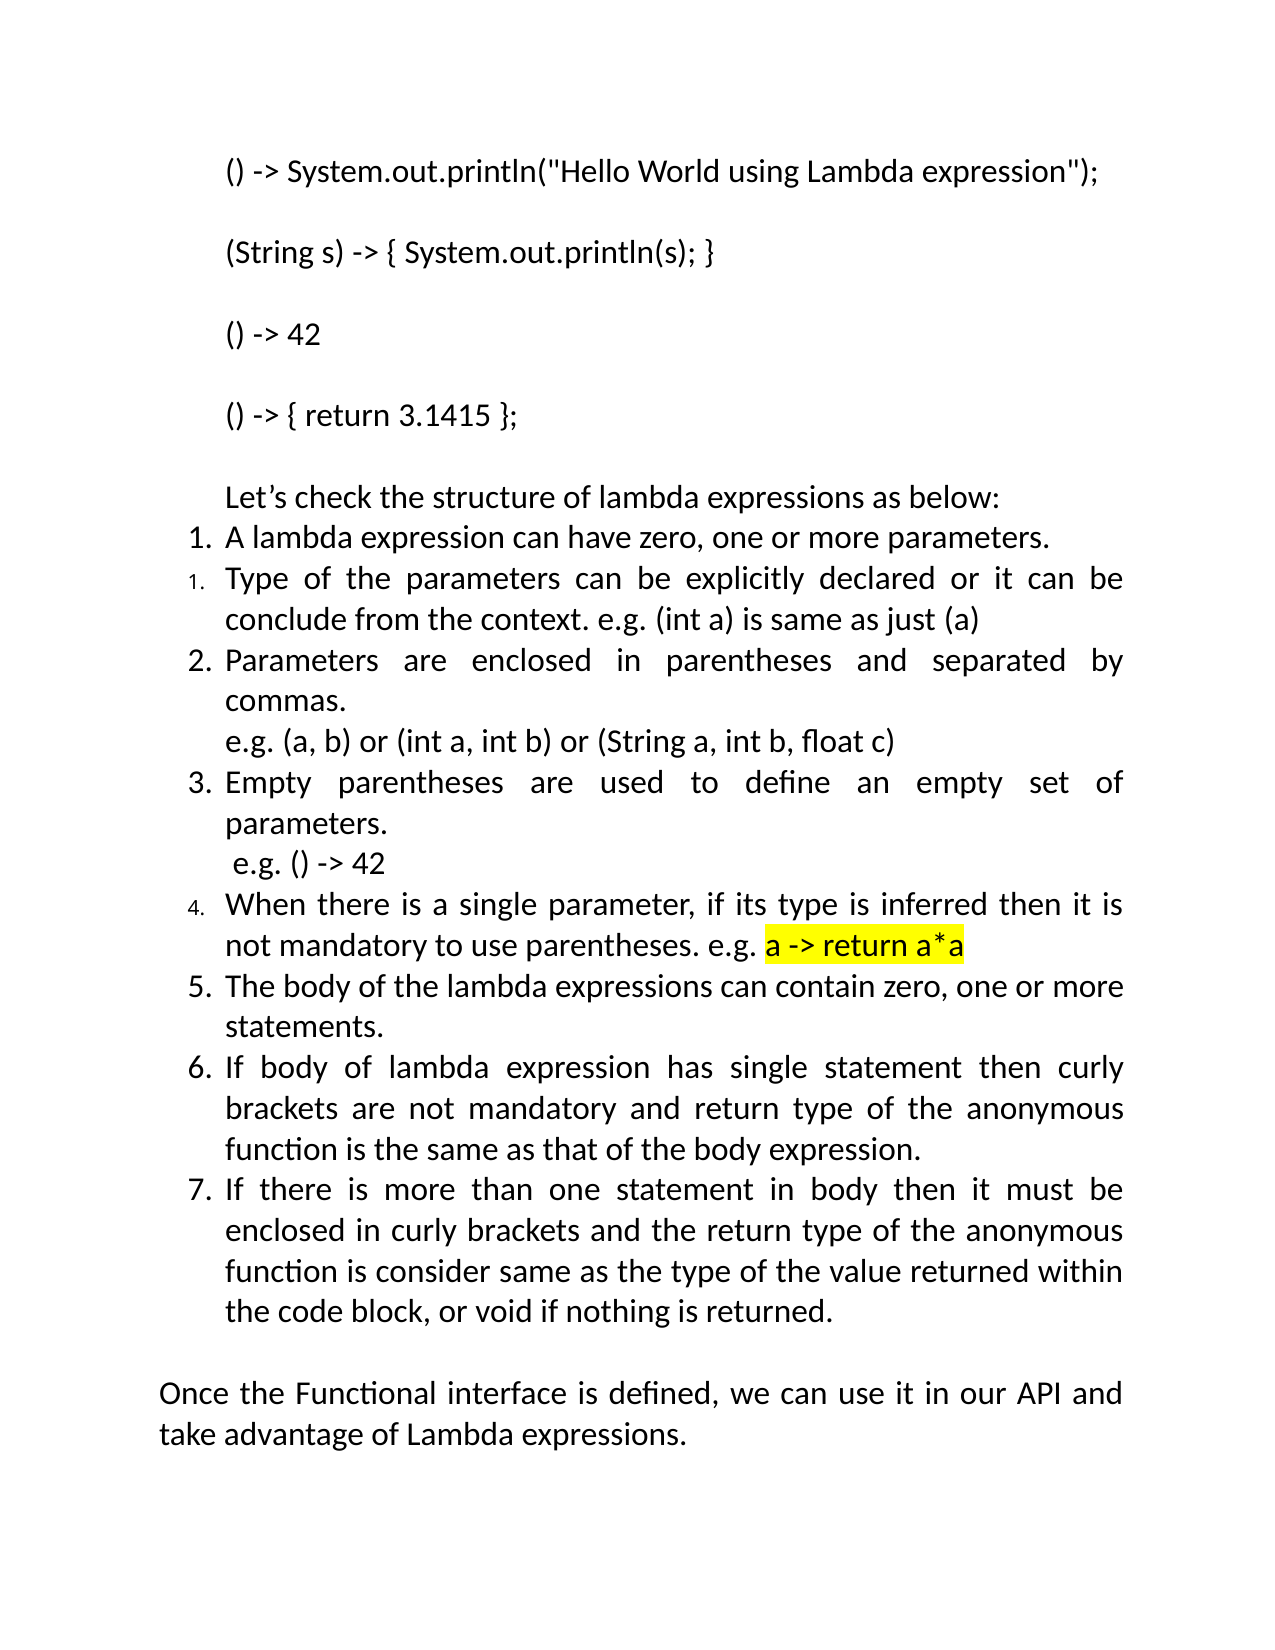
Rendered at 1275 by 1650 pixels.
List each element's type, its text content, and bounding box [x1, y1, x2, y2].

list e.g. () -> 42 [225, 842, 1125, 883]
list () -> 42 [159, 313, 1125, 354]
list Once the Functional interface is defined, we can use it in our API and take advantage of Lambda expressions. [159, 1372, 1125, 1453]
list Type of the parameters can be explicitly declared or it can be conclude from the context. e.g. (int a) is same as just (a) [187, 557, 1125, 639]
list () -> { return 3.1415 }; [159, 394, 1125, 435]
list e.g. (a, b) or (int a, int b) or (String a, int b, float c) [225, 720, 1125, 761]
list (String s) -> { System.out.println(s); } [159, 231, 1125, 272]
list Empty parentheses are used to define an empty set of parameters. [187, 761, 1125, 842]
list If body of lambda expression has single statement then curly brackets are not mandatory and return type of the anonymous function is the same as that of the body expression. [187, 1046, 1125, 1168]
list When there is a single parameter, if its type is inferred then it is not mandatory to use parentheses. e.g. a -> return a*a [187, 883, 1125, 964]
list The body of the lambda expressions can contain zero, one or more statements. [187, 964, 1125, 1046]
list A lambda expression can have zero, one or more parameters. [187, 517, 1125, 557]
list Let’s check the structure of lambda expressions as below: [159, 476, 1125, 517]
list () -> System.out.println("Hello World using Lambda expression"); [159, 150, 1125, 191]
list Parameters are enclosed in parentheses and separated by commas. [187, 639, 1125, 720]
list If there is more than one statement in body then it must be enclosed in curly brackets and the return type of the anonymous function is consider same as the type of the value returned within the code block, or void if nothing is returned. [187, 1168, 1125, 1331]
